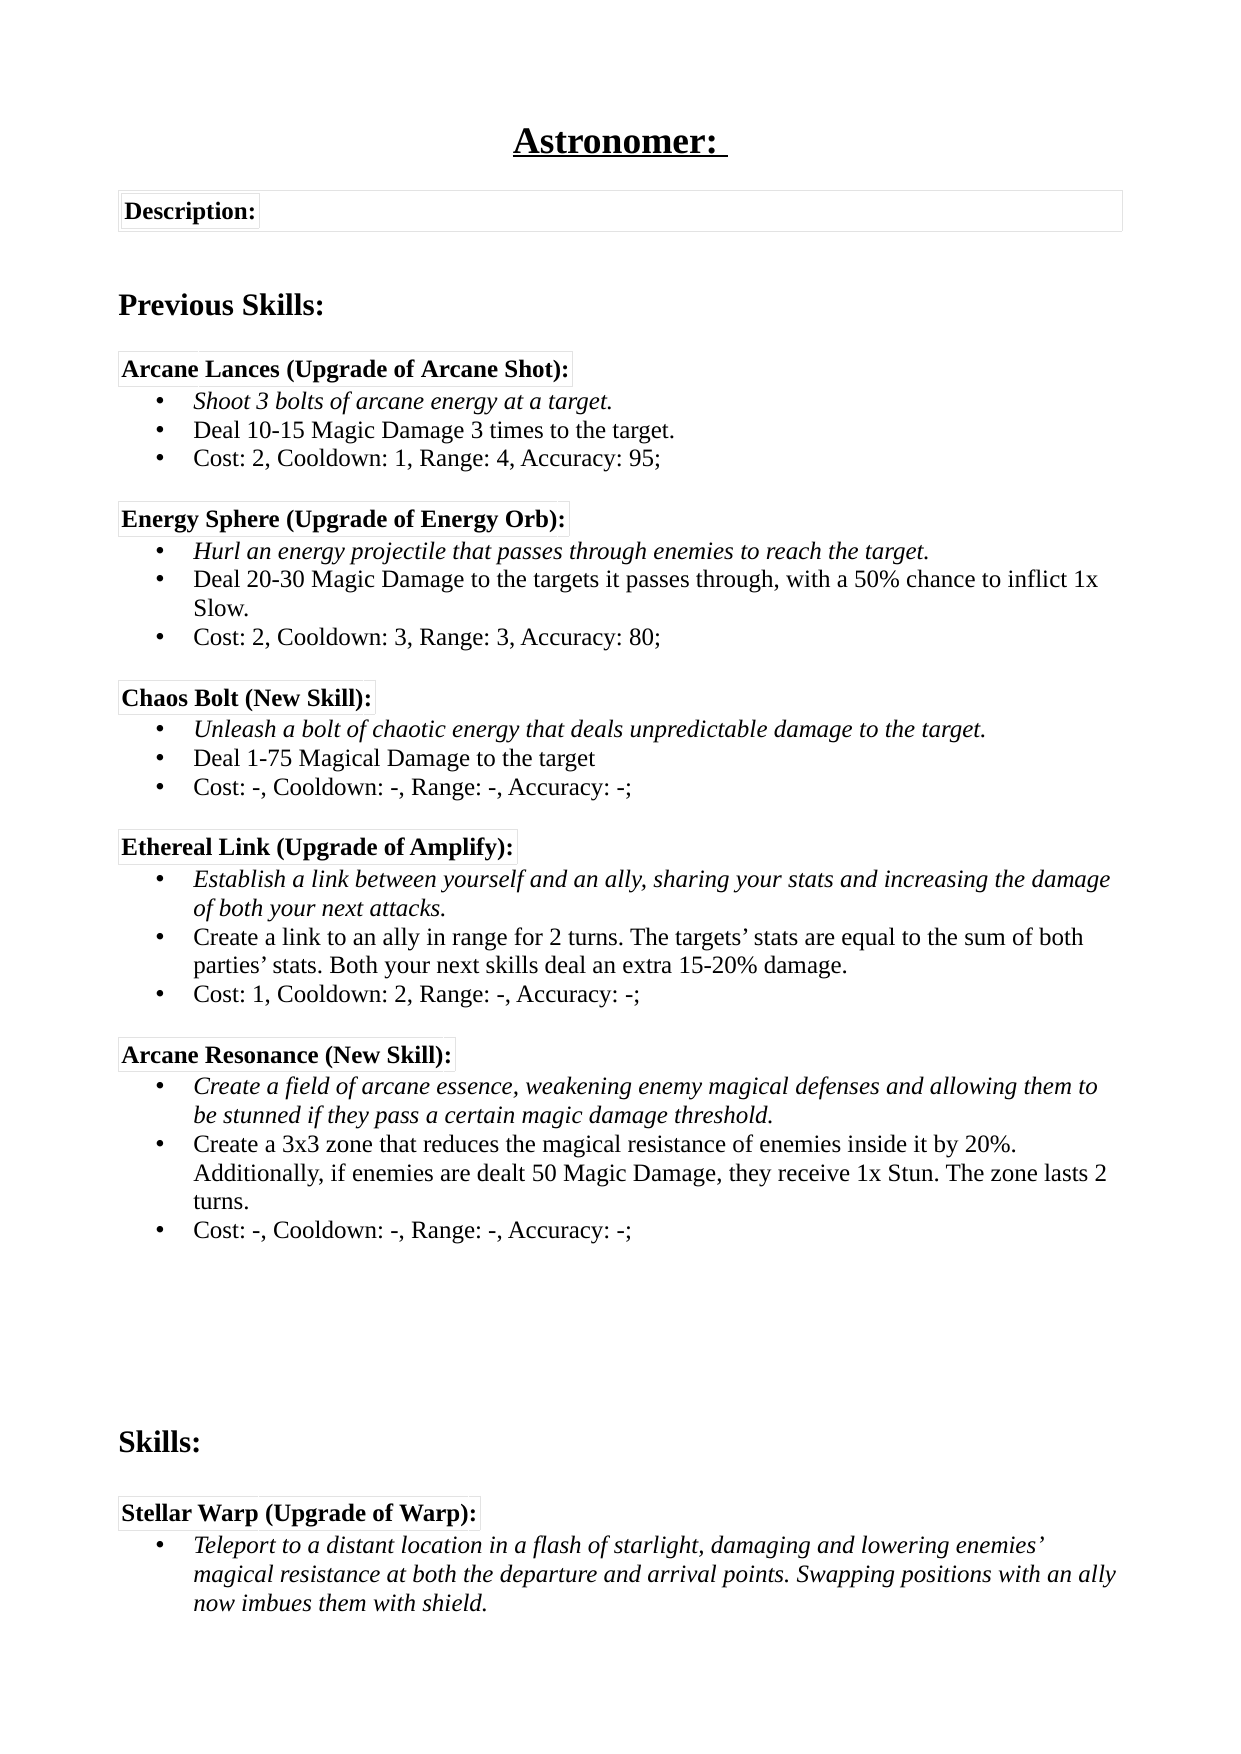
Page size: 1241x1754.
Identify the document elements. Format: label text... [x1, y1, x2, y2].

list Deal 10-15 Magic Damage 3 times to the target. [156, 415, 1122, 443]
list Shoot 3 bolts of arcane energy at a target. [156, 386, 1122, 415]
text Stellar Warp (Upgrade of Warp): [119, 1497, 480, 1530]
text [376, 679, 1122, 714]
text Arcane Resonance (New Skill): [119, 1038, 455, 1071]
list Create a field of arcane essence, weakening enemy magical defenses and allowing them to be stunned if they pass a certain magic damage threshold. [156, 1071, 1122, 1129]
text Description: [119, 191, 1122, 231]
text [570, 501, 1122, 536]
list Establish a link between yourself and an ally, sharing your stats and increasing the damage of both your next attacks. [156, 864, 1122, 922]
list Hurl an energy projectile that passes through enemies to reach the target. [156, 536, 1122, 564]
list Cost: 2, Cooldown: 1, Range: 4, Accuracy: 95; [156, 443, 1122, 472]
list Cost: 2, Cooldown: 3, Range: 3, Accuracy: 80; [156, 622, 1122, 651]
text Energy Sphere (Upgrade of Energy Orb): [119, 502, 569, 536]
text Chaos Bolt (New Skill): [119, 681, 375, 714]
list Teleport to a distant location in a flash of starlight, damaging and lowering enemies’ magical resistance at both the departure and arrival points. Swapping positions with an ally now imbues them with shield. [156, 1530, 1122, 1617]
list Create a 3x3 zone that reduces the magical resistance of enemies inside it by 20%. Additionally, if enemies are dealt 50 Magic Damage, they receive 1x Stun. The zone lasts 2 turns. [156, 1129, 1122, 1215]
text [481, 1496, 1122, 1530]
list Unleash a bolt of chaotic energy that deals unpredictable damage to the target. [156, 714, 1122, 743]
list Cost: -, Cooldown: -, Range: -, Accuracy: -; [156, 1215, 1122, 1244]
list Cost: -, Cooldown: -, Range: -, Accuracy: -; [156, 772, 1122, 801]
text Ethereal Link (Upgrade of Amplify): [119, 830, 517, 864]
text Arcane Lances (Upgrade of Arcane Shot): [119, 352, 572, 386]
text [456, 1037, 1122, 1071]
list Cost: 1, Cooldown: 2, Range: -, Accuracy: -; [156, 979, 1122, 1008]
text Astronomer: [118, 118, 1122, 161]
list Deal 20-30 Magic Damage to the targets it passes through, with a 50% chance to inflict 1x Slow. [156, 564, 1122, 622]
text Skills: [118, 1424, 1122, 1459]
text Previous Skills: [118, 287, 1122, 322]
list Deal 1-75 Magical Damage to the target [156, 743, 1122, 772]
text [573, 351, 1122, 386]
list Create a link to an ally in range for 2 turns. The targets’ stats are equal to the sum of both parties’ stats. Both your next skills deal an extra 15-20% damage. [156, 922, 1122, 979]
text [518, 829, 1122, 864]
